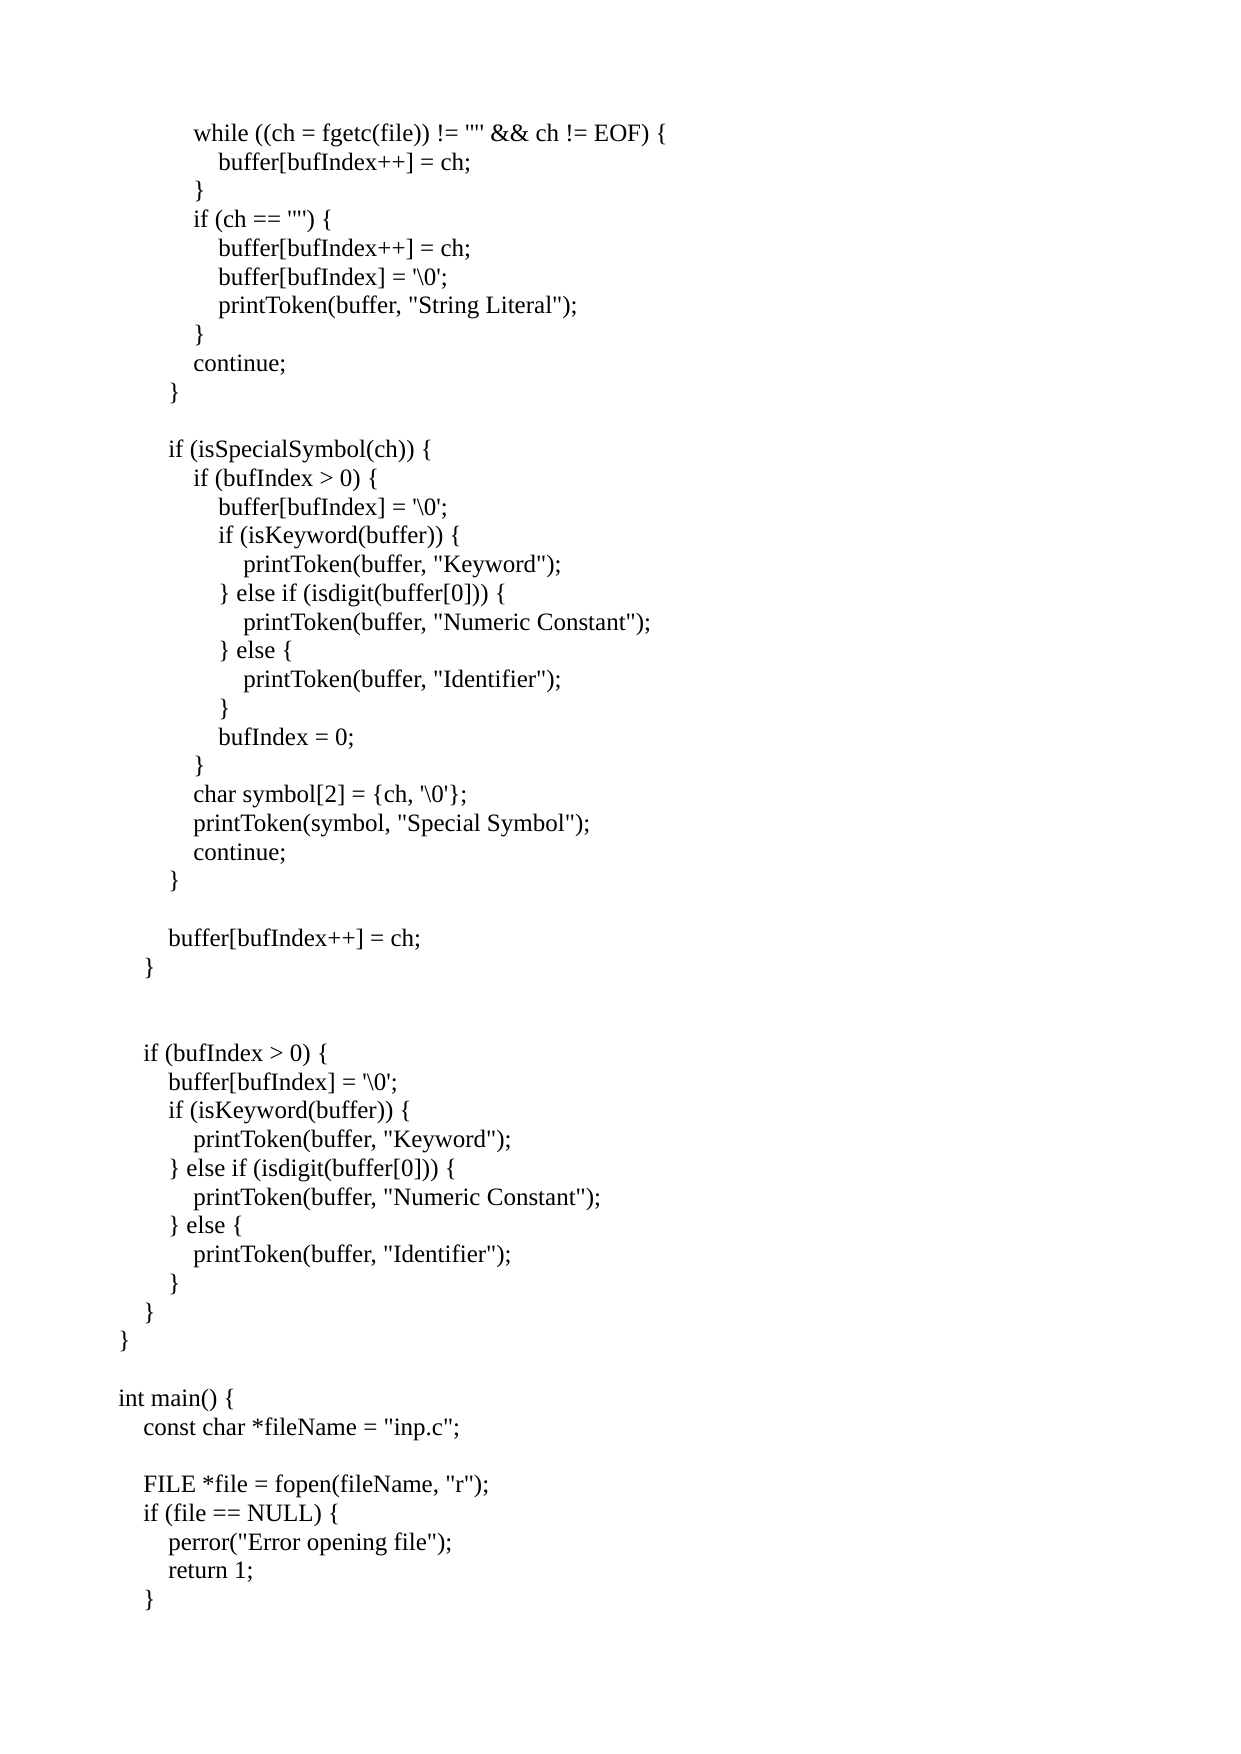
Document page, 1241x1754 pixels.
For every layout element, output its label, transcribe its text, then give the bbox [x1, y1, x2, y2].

text printToken(symbol, "Special Symbol"); [118, 808, 1122, 837]
text printToken(buffer, "Numeric Constant"); [118, 607, 1122, 636]
text if (file == NULL) { [118, 1498, 1122, 1527]
text printToken(buffer, "Numeric Constant"); [118, 1182, 1122, 1211]
text if (bufIndex > 0) { [118, 1038, 1122, 1067]
text } [118, 1297, 1122, 1326]
text perror("Error opening file"); [118, 1527, 1122, 1556]
text printToken(buffer, "Keyword"); [118, 549, 1122, 578]
text if (isKeyword(buffer)) { [118, 1096, 1122, 1124]
text while ((ch = fgetc(file)) != '"' && ch != EOF) { [118, 118, 1122, 147]
text } [118, 1326, 1122, 1354]
text buffer[bufIndex] = '\0'; [118, 262, 1122, 291]
text } [118, 176, 1122, 204]
text } [118, 693, 1122, 722]
text } [118, 866, 1122, 894]
text printToken(buffer, "String Literal"); [118, 291, 1122, 319]
text buffer[bufIndex] = '\0'; [118, 492, 1122, 521]
text } else if (isdigit(buffer[0])) { [118, 1153, 1122, 1182]
text if (bufIndex > 0) { [118, 463, 1122, 492]
text } [118, 1584, 1122, 1613]
text FILE *file = fopen(fileName, "r"); [118, 1469, 1122, 1498]
text continue; [118, 837, 1122, 866]
text printToken(buffer, "Keyword"); [118, 1124, 1122, 1153]
text } [118, 751, 1122, 779]
text char symbol[2] = {ch, '\0'}; [118, 779, 1122, 808]
text printToken(buffer, "Identifier"); [118, 664, 1122, 693]
text continue; [118, 348, 1122, 377]
text buffer[bufIndex++] = ch; [118, 923, 1122, 952]
text } [118, 377, 1122, 406]
text } else { [118, 1211, 1122, 1239]
text const char *fileName = "inp.c"; [118, 1412, 1122, 1441]
text bufIndex = 0; [118, 722, 1122, 751]
text return 1; [118, 1556, 1122, 1584]
text if (ch == '"') { [118, 204, 1122, 233]
text printToken(buffer, "Identifier"); [118, 1239, 1122, 1268]
text } [118, 1268, 1122, 1297]
text int main() { [118, 1383, 1122, 1412]
text } else if (isdigit(buffer[0])) { [118, 578, 1122, 607]
text } [118, 952, 1122, 981]
text buffer[bufIndex++] = ch; [118, 233, 1122, 262]
text } [118, 319, 1122, 348]
text if (isSpecialSymbol(ch)) { [118, 434, 1122, 463]
text buffer[bufIndex] = '\0'; [118, 1067, 1122, 1096]
text } else { [118, 636, 1122, 664]
text if (isKeyword(buffer)) { [118, 521, 1122, 549]
text buffer[bufIndex++] = ch; [118, 147, 1122, 176]
